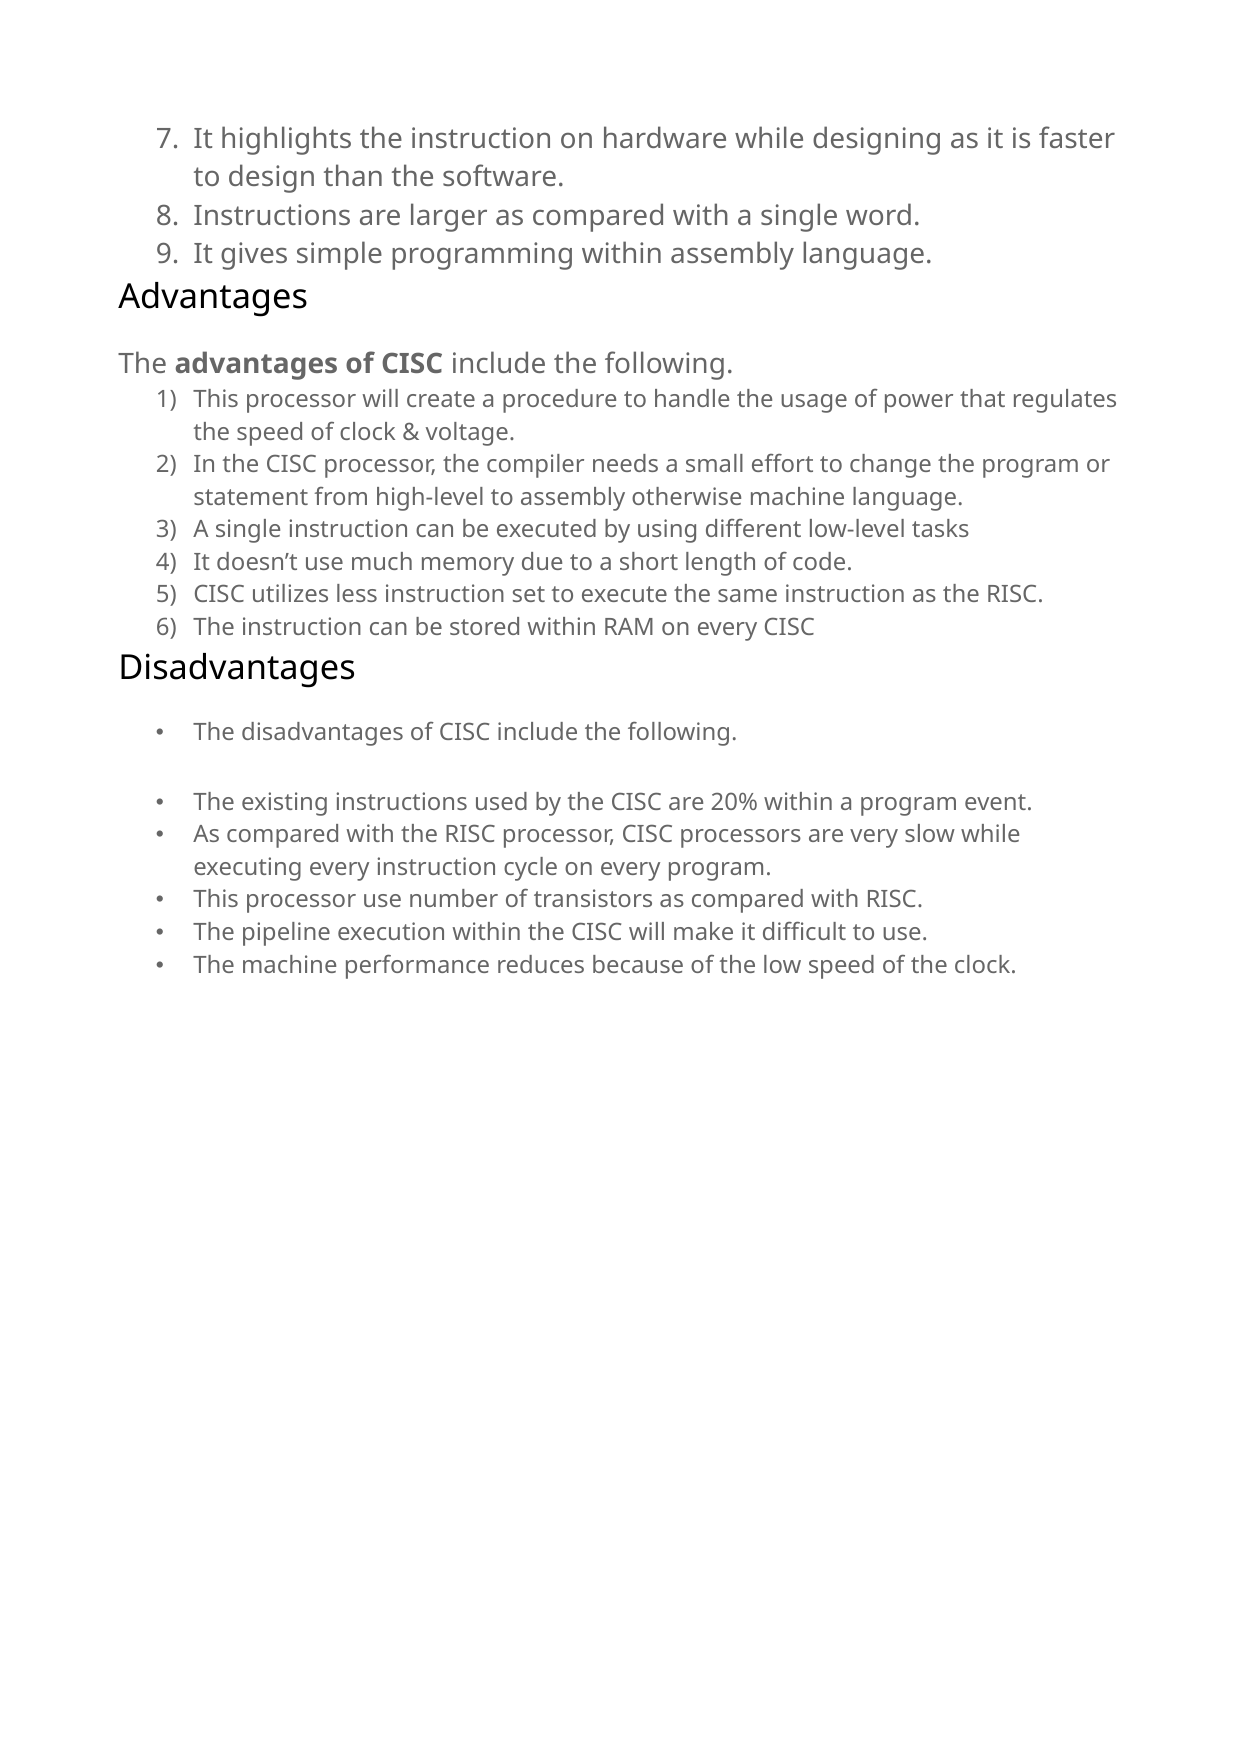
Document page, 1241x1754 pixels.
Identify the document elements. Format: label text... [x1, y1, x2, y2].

list In the CISC processor, the compiler needs a small effort to change the program or statement from high-level to assembly otherwise machine language. [156, 447, 1122, 512]
list Instructions are larger as compared with a single word. [156, 195, 1122, 233]
list It highlights the instruction on hardware while designing as it is faster to design than the software. [156, 118, 1122, 195]
list CISC utilizes less instruction set to execute the same instruction as the RISC. [156, 577, 1122, 610]
list The existing instructions used by the CISC are 20% within a program event. [156, 784, 1122, 817]
text The advantages of CISC include the following. [118, 343, 1122, 382]
subtitle Disadvantages [118, 642, 1122, 689]
list It gives simple programming within assembly language. [156, 233, 1122, 271]
list As compared with the RISC processor, CISC processors are very slow while executing every instruction cycle on every program. [156, 817, 1122, 882]
list The instruction can be stored within RAM on every CISC [156, 610, 1122, 642]
list The machine performance reduces because of the low speed of the clock. [156, 947, 1122, 980]
list This processor use number of transistors as compared with RISC. [156, 882, 1122, 915]
list The disadvantages of CISC include the following. [156, 714, 1122, 747]
list This processor will create a procedure to handle the usage of power that regulates the speed of clock & voltage. [156, 382, 1122, 447]
list The pipeline execution within the CISC will make it difficult to use. [156, 915, 1122, 947]
list It doesn’t use much memory due to a short length of code. [156, 545, 1122, 577]
subtitle Advantages [118, 271, 1122, 318]
list A single instruction can be executed by using different low-level tasks [156, 512, 1122, 545]
